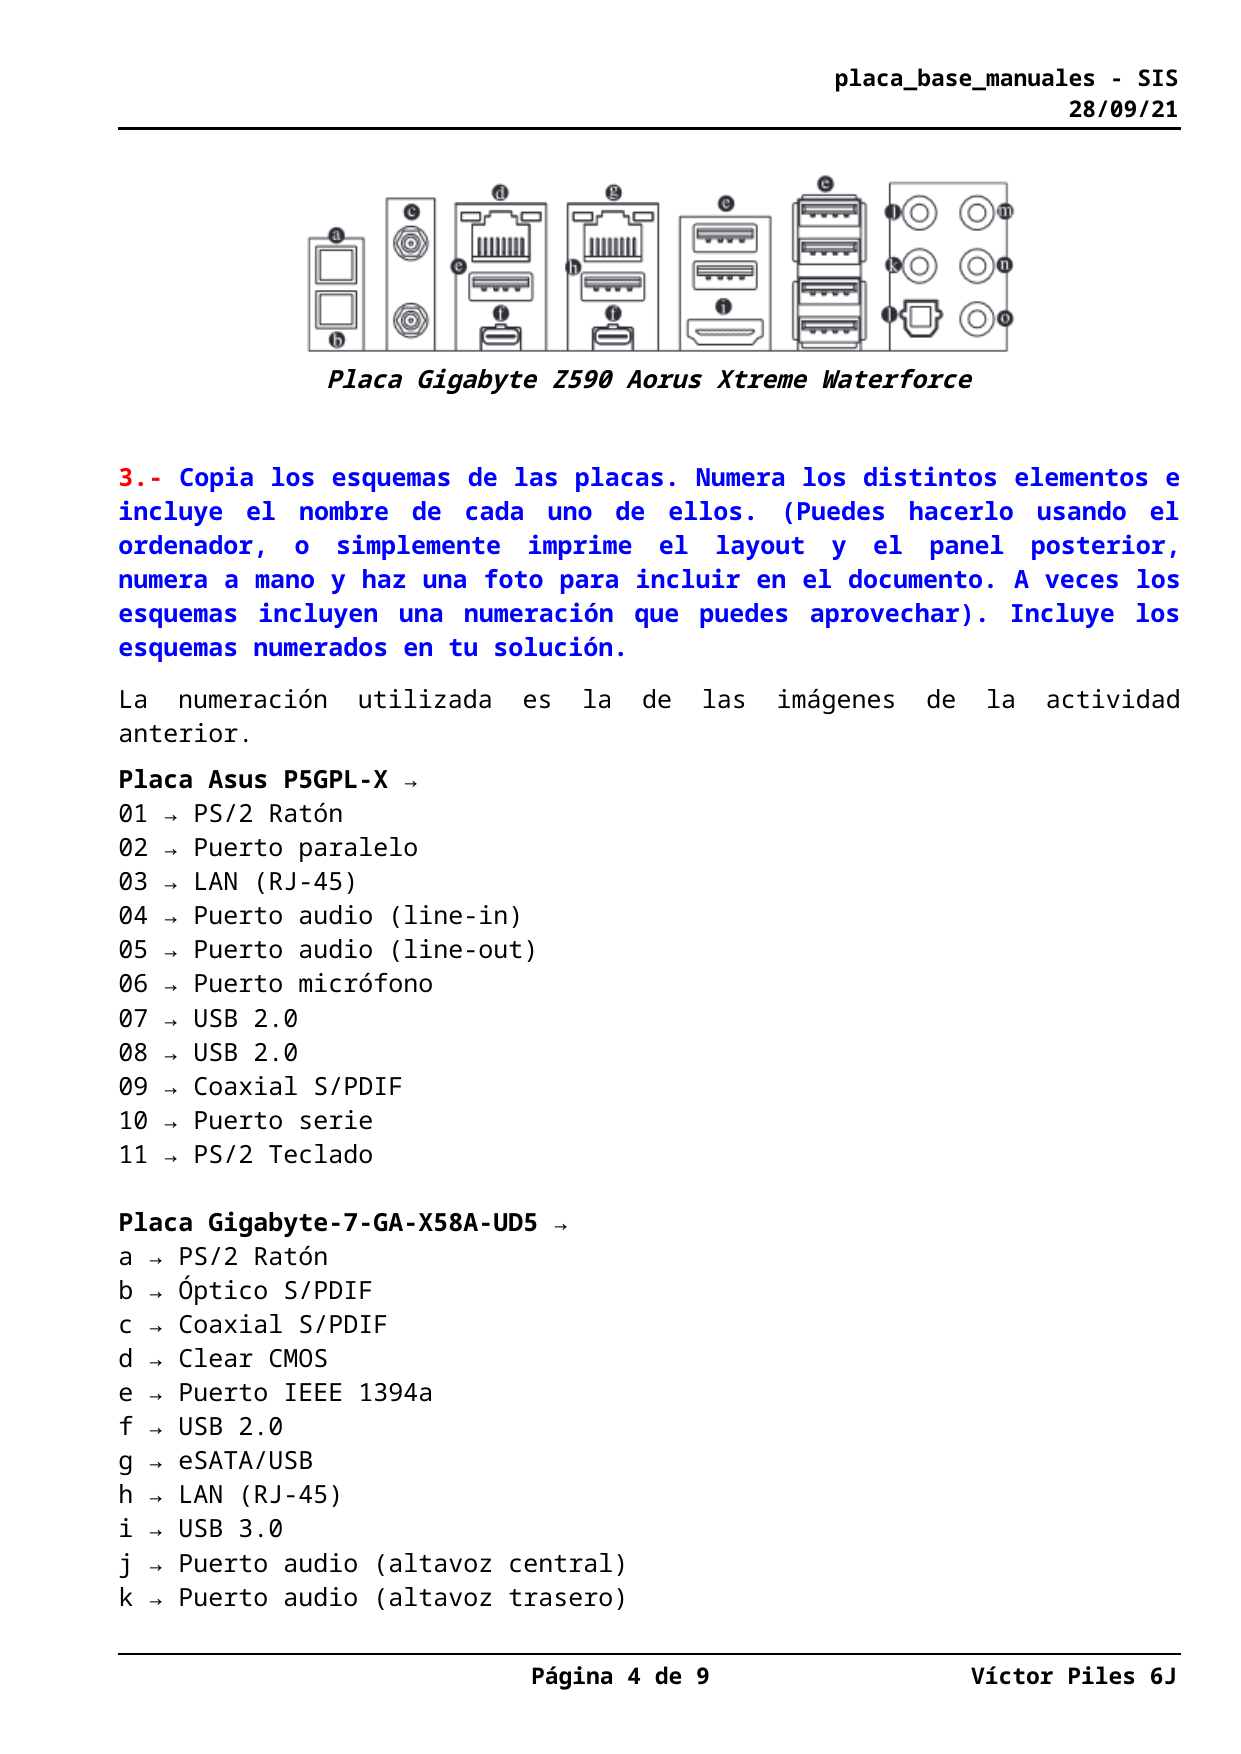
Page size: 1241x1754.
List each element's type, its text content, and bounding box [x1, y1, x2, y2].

text k → Puerto audio (altavoz trasero) [118, 1579, 1181, 1613]
text 08 → USB 2.0 [118, 1034, 1181, 1068]
text 01 → PS/2 Ratón [118, 796, 1181, 830]
text 09 → Coaxial S/PDIF [118, 1068, 1181, 1102]
picture [284, 171, 1016, 363]
text g → eSATA/USB [118, 1443, 1181, 1477]
text f → USB 2.0 [118, 1409, 1181, 1443]
text a → PS/2 Ratón [118, 1239, 1181, 1273]
text i → USB 3.0 [118, 1511, 1181, 1545]
text 3.- Copia los esquemas de las placas. Numera los distintos elementos e incluye el nombre de cada uno de ellos. (Puedes hacerlo usando el ordenador, o simplemente imprime el layout y el panel posterior, numera a mano y haz una foto para incluir en el documento. A veces los esquemas incluyen una numeración que puedes aprovechar). Incluye los esquemas numerados en tu solución. [118, 460, 1181, 664]
text Placa Asus P5GPL-X → [118, 762, 1181, 796]
text 02 → Puerto paralelo [118, 830, 1181, 864]
text b → Óptico S/PDIF [118, 1273, 1181, 1307]
text La numeración utilizada es la de las imágenes de la actividad anterior. [118, 682, 1181, 750]
text 05 → Puerto audio (line-out) [118, 932, 1181, 966]
text 11 → PS/2 Teclado [118, 1136, 1181, 1171]
text j → Puerto audio (altavoz central) [118, 1545, 1181, 1579]
text 07 → USB 2.0 [118, 1000, 1181, 1034]
text h → LAN (RJ-45) [118, 1477, 1181, 1511]
text Placa Gigabyte-7-GA-X58A-UD5 → [118, 1204, 1181, 1239]
text 03 → LAN (RJ-45) [118, 864, 1181, 898]
text Placa Gigabyte Z590 Aorus Xtreme Waterforce [284, 363, 1015, 396]
text c → Coaxial S/PDIF [118, 1307, 1181, 1341]
text 04 → Puerto audio (line-in) [118, 898, 1181, 932]
text 10 → Puerto serie [118, 1102, 1181, 1136]
text 06 → Puerto micrófono [118, 966, 1181, 1000]
text e → Puerto IEEE 1394a [118, 1375, 1181, 1409]
text d → Clear CMOS [118, 1341, 1181, 1375]
